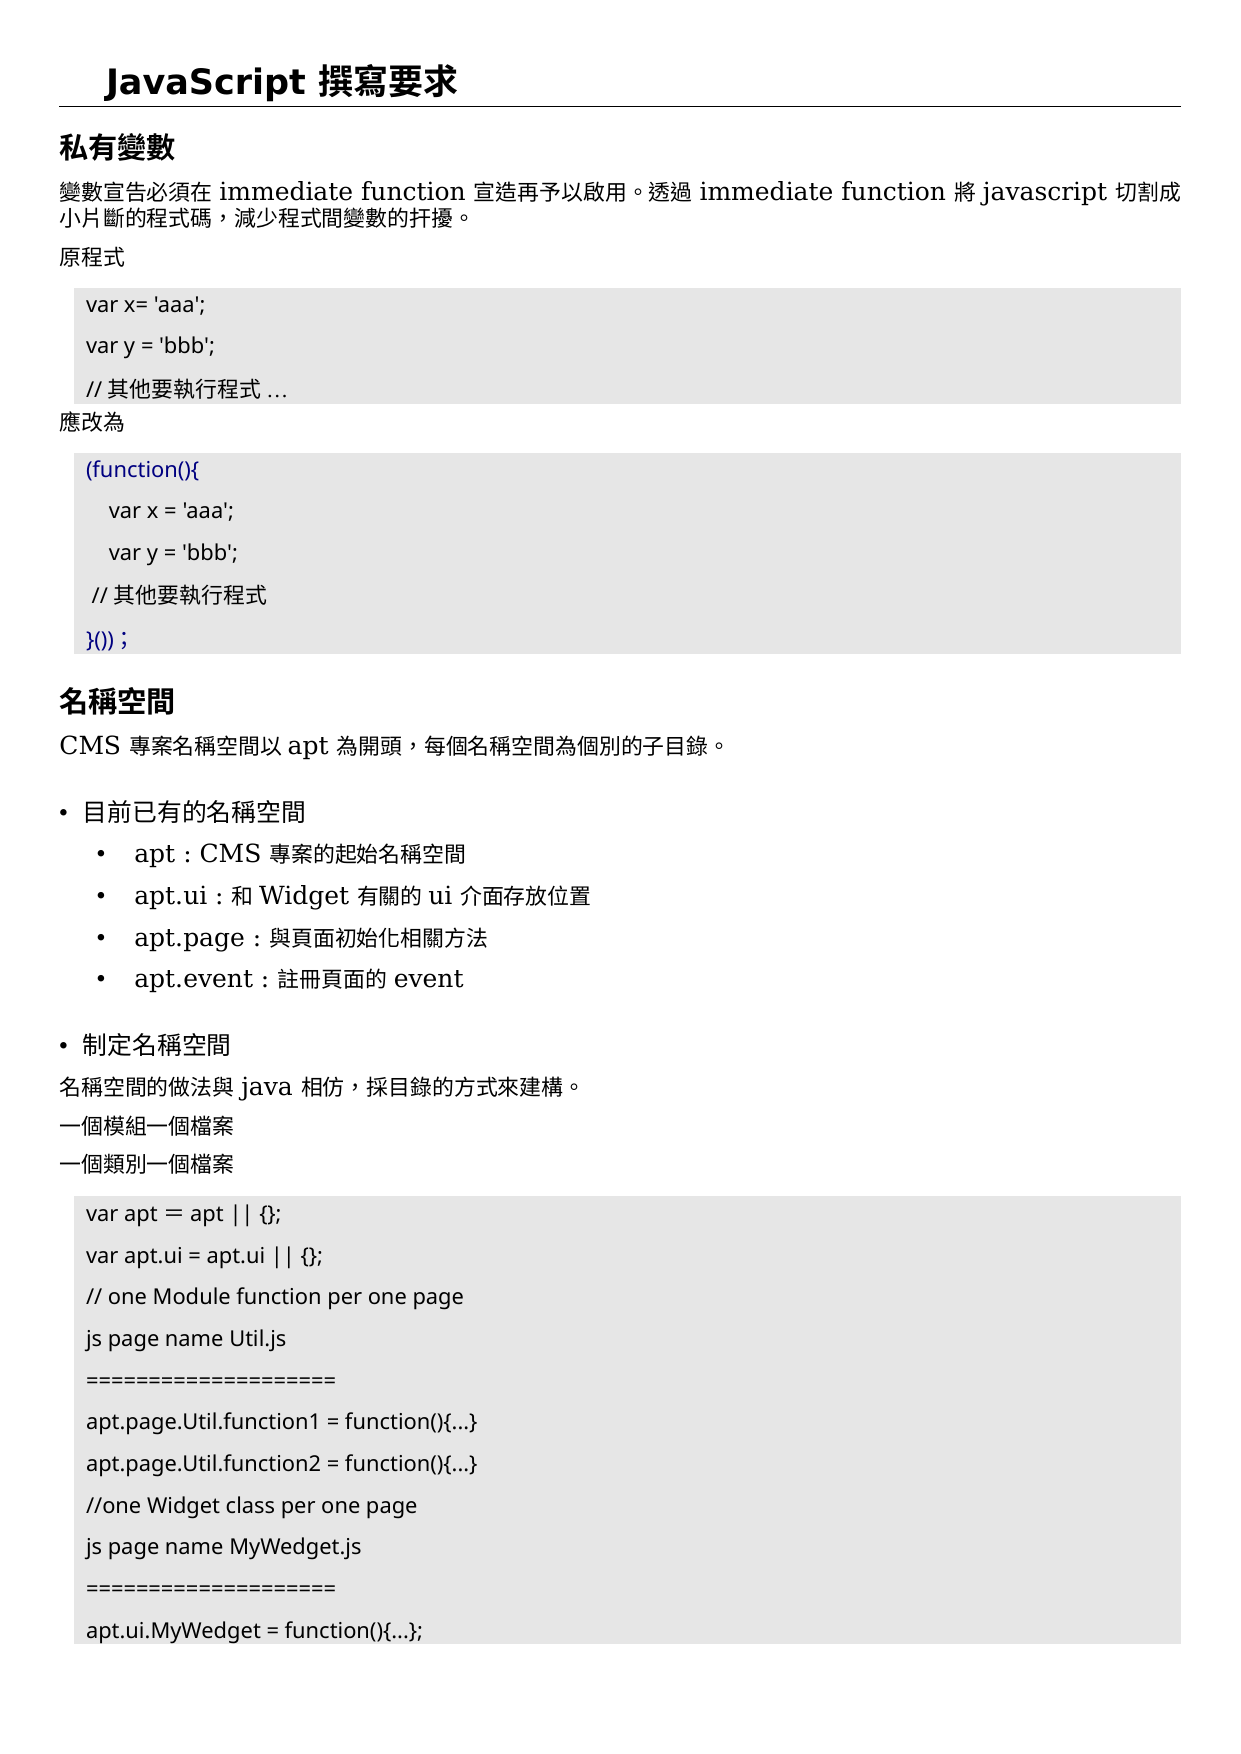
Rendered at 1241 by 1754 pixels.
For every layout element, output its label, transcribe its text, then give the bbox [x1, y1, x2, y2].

text js page name Util.js [74, 1323, 1181, 1353]
text 名稱空間的做法與 java 相仿，採目錄的方式來建構。 [59, 1072, 1181, 1102]
text var x= 'aaa'; [74, 288, 1181, 318]
list apt : CMS 專案的起始名稱空間 [97, 839, 1181, 868]
subtitle 名稱空間 [59, 685, 1181, 719]
text // 其他要執行程式 … [74, 372, 1181, 404]
text var apt ＝ apt || {}; [74, 1196, 1181, 1228]
text 原程式 [59, 244, 1181, 270]
text // 其他要執行程式 [74, 578, 1181, 610]
list apt.event : 註冊頁面的 event [97, 964, 1181, 993]
subtitle JavaScript 撰寫要求 [59, 59, 1181, 106]
text var apt.ui = apt.ui || {}; [74, 1240, 1181, 1269]
text 一個模組一個檔案 [59, 1114, 1181, 1139]
text ==================== [74, 1365, 1181, 1394]
text apt.ui.MyWedget = function(){...}; [74, 1615, 1181, 1644]
text ==================== [74, 1573, 1181, 1603]
list apt.ui : 和 Widget 有關的 ui 介面存放位置 [97, 881, 1181, 910]
text (function(){ [74, 453, 1181, 483]
text var x = 'aaa'; [74, 495, 1181, 525]
text CMS 專案名稱空間以 apt 為開頭，每個名稱空間為個別的子目錄。 [59, 731, 1181, 761]
list apt.page : 與頁面初始化相關方法 [97, 923, 1181, 952]
subtitle 私有變數 [59, 131, 1181, 165]
text 應改為 [59, 409, 1181, 435]
list 制定名稱空間 [59, 1031, 1181, 1060]
text apt.page.Util.function2 = function(){...} [74, 1448, 1181, 1478]
text 變數宣告必須在 immediate function 宣造再予以啟用。透過 immediate function 將 javascript 切割成小片斷的程式碼，減少程式間變數的扞擾。 [59, 177, 1181, 232]
text 一個類別一個檔案 [59, 1152, 1181, 1178]
text // one Module function per one page [74, 1281, 1181, 1311]
list 目前已有的名稱空間 [59, 798, 1181, 827]
text //one Widget class per one page [74, 1490, 1181, 1519]
text var y = 'bbb'; [74, 537, 1181, 567]
text apt.page.Util.function1 = function(){...} [74, 1406, 1181, 1436]
text js page name MyWedget.js [74, 1531, 1181, 1561]
text }())； [74, 622, 1181, 654]
text var y = 'bbb'; [74, 330, 1181, 360]
